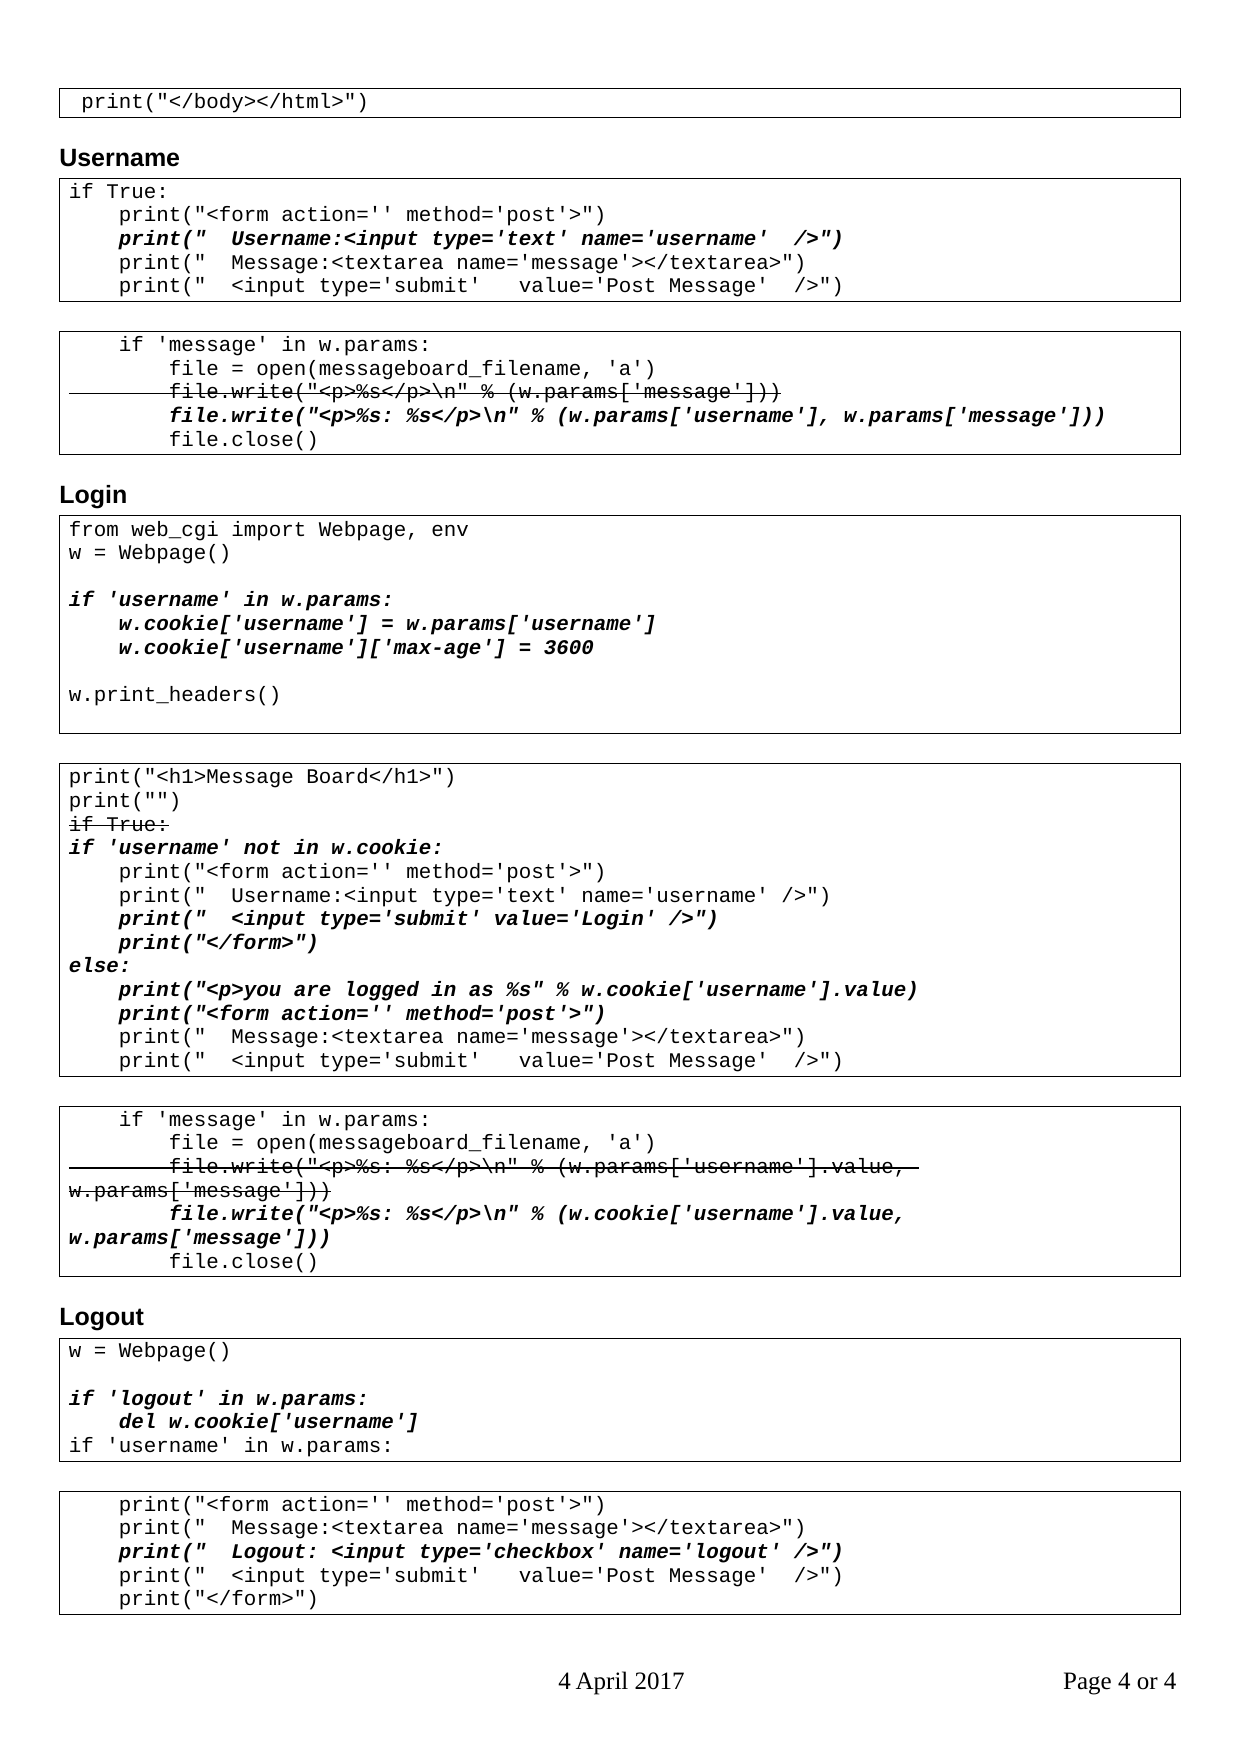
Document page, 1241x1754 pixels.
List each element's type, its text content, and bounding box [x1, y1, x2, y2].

text if 'message' in w.params: [60, 332, 1180, 354]
text if 'logout' in w.params: [60, 1385, 1180, 1408]
text file.close() [60, 426, 1180, 454]
text print("") [60, 787, 1180, 811]
text del w.cookie['username'] [60, 1408, 1180, 1432]
text file.write("<p>%s</p>\n" % (w.params['message'])) [60, 378, 1180, 402]
text w.cookie['username']['max-age'] = 3600 [60, 634, 1180, 660]
text file.write("<p>%s: %s</p>\n" % (w.cookie['username'].value, w.params['message'])) [60, 1200, 1180, 1247]
text else: [60, 952, 1180, 976]
text if 'username' in w.params: [60, 586, 1180, 610]
text if 'message' in w.params: [60, 1107, 1180, 1129]
text file.write("<p>%s: %s</p>\n" % (w.params['username'], w.params['message'])) [60, 402, 1180, 426]
text print("</form>") [60, 929, 1180, 952]
text print("<form action='' method='post'>") [60, 858, 1180, 881]
text print("<form action='' method='post'>") [60, 201, 1180, 225]
text print(" Logout: <input type='checkbox' name='logout' />") [60, 1538, 1180, 1562]
subtitle Logout [59, 1302, 1181, 1331]
text if 'username' in w.params: [60, 1432, 1180, 1461]
text print("</form>") [60, 1585, 1180, 1614]
subtitle Login [59, 480, 1181, 509]
text w.cookie['username'] = w.params['username'] [60, 610, 1180, 634]
text print(" <input type='submit' value='Login' />") [60, 905, 1180, 929]
text file = open(messageboard_filename, 'a') [60, 354, 1180, 378]
text if True: [60, 179, 1180, 201]
text print(" Message:<textarea name='message'></textarea>") [60, 1514, 1180, 1538]
text file.close() [60, 1247, 1180, 1276]
text print(" Username:<input type='text' name='username' />") [60, 225, 1180, 249]
text print(" <input type='submit' value='Post Message' />") [60, 1562, 1180, 1585]
text file.write("<p>%s: %s</p>\n" % (w.params['username'].value, w.params['message'])) [60, 1153, 1180, 1200]
text print("<p>you are logged in as %s" % w.cookie['username'].value) [60, 976, 1180, 1000]
text w = Webpage() [60, 539, 1180, 566]
text print("<h1>Message Board</h1>") [60, 764, 1180, 787]
text print("</body></html>") [60, 89, 1180, 117]
text from web_cgi import Webpage, env [60, 516, 1180, 539]
text print(" <input type='submit' value='Post Message' />") [60, 1047, 1180, 1076]
text print(" Message:<textarea name='message'></textarea>") [60, 249, 1180, 272]
text file = open(messageboard_filename, 'a') [60, 1129, 1180, 1153]
text if 'username' not in w.cookie: [60, 834, 1180, 858]
text w.print_headers() [60, 681, 1180, 708]
text w = Webpage() [60, 1339, 1180, 1364]
text print(" Username:<input type='text' name='username' />") [60, 881, 1180, 905]
text if True: [60, 811, 1180, 834]
text print(" <input type='submit' value='Post Message' />") [60, 272, 1180, 301]
subtitle Username [59, 143, 1181, 171]
text print("<form action='' method='post'>") [60, 1000, 1180, 1023]
text print("<form action='' method='post'>") [60, 1492, 1180, 1514]
text print(" Message:<textarea name='message'></textarea>") [60, 1023, 1180, 1047]
